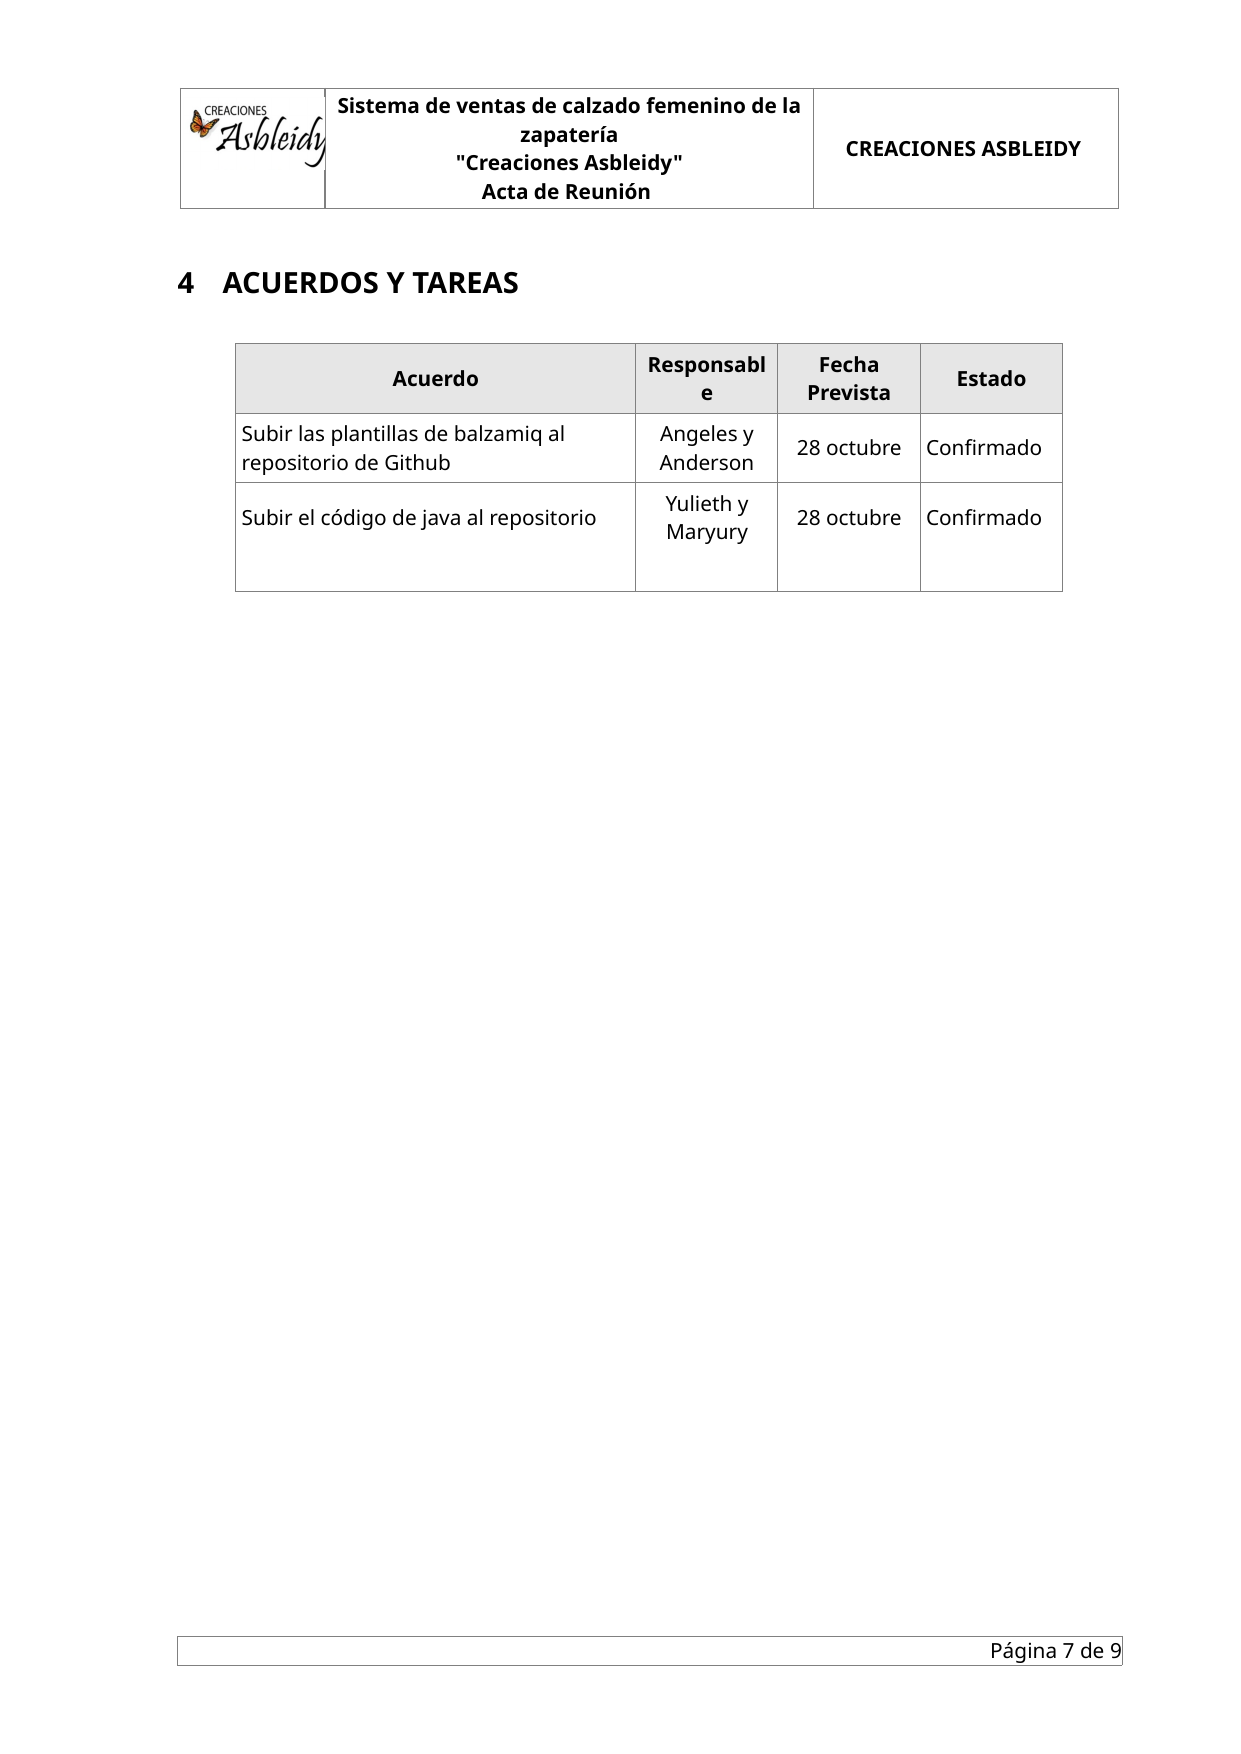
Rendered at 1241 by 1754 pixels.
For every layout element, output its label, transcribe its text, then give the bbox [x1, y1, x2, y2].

table_header Fecha Prevista [778, 344, 920, 413]
table_cell Subir el código de java al repositorio [236, 483, 635, 551]
table_cell 28 octubre [778, 414, 920, 482]
table_header Responsable [636, 344, 777, 413]
table_cell [236, 551, 635, 591]
table_cell [636, 551, 777, 591]
table_cell [921, 551, 1062, 591]
subtitle ACUERDOS Y TAREAS [177, 263, 1122, 302]
table_header Estado [921, 344, 1062, 413]
table_cell [778, 551, 920, 591]
table_cell Confirmado [921, 414, 1062, 482]
table_cell Subir las plantillas de balzamiq al repositorio de Github [236, 414, 635, 482]
table_cell Angeles y Anderson [636, 414, 777, 482]
table_cell Confirmado [921, 483, 1062, 551]
table_header Acuerdo [236, 344, 635, 413]
table_cell Yulieth y Maryury [636, 483, 777, 551]
table_cell 28 octubre [778, 483, 920, 551]
